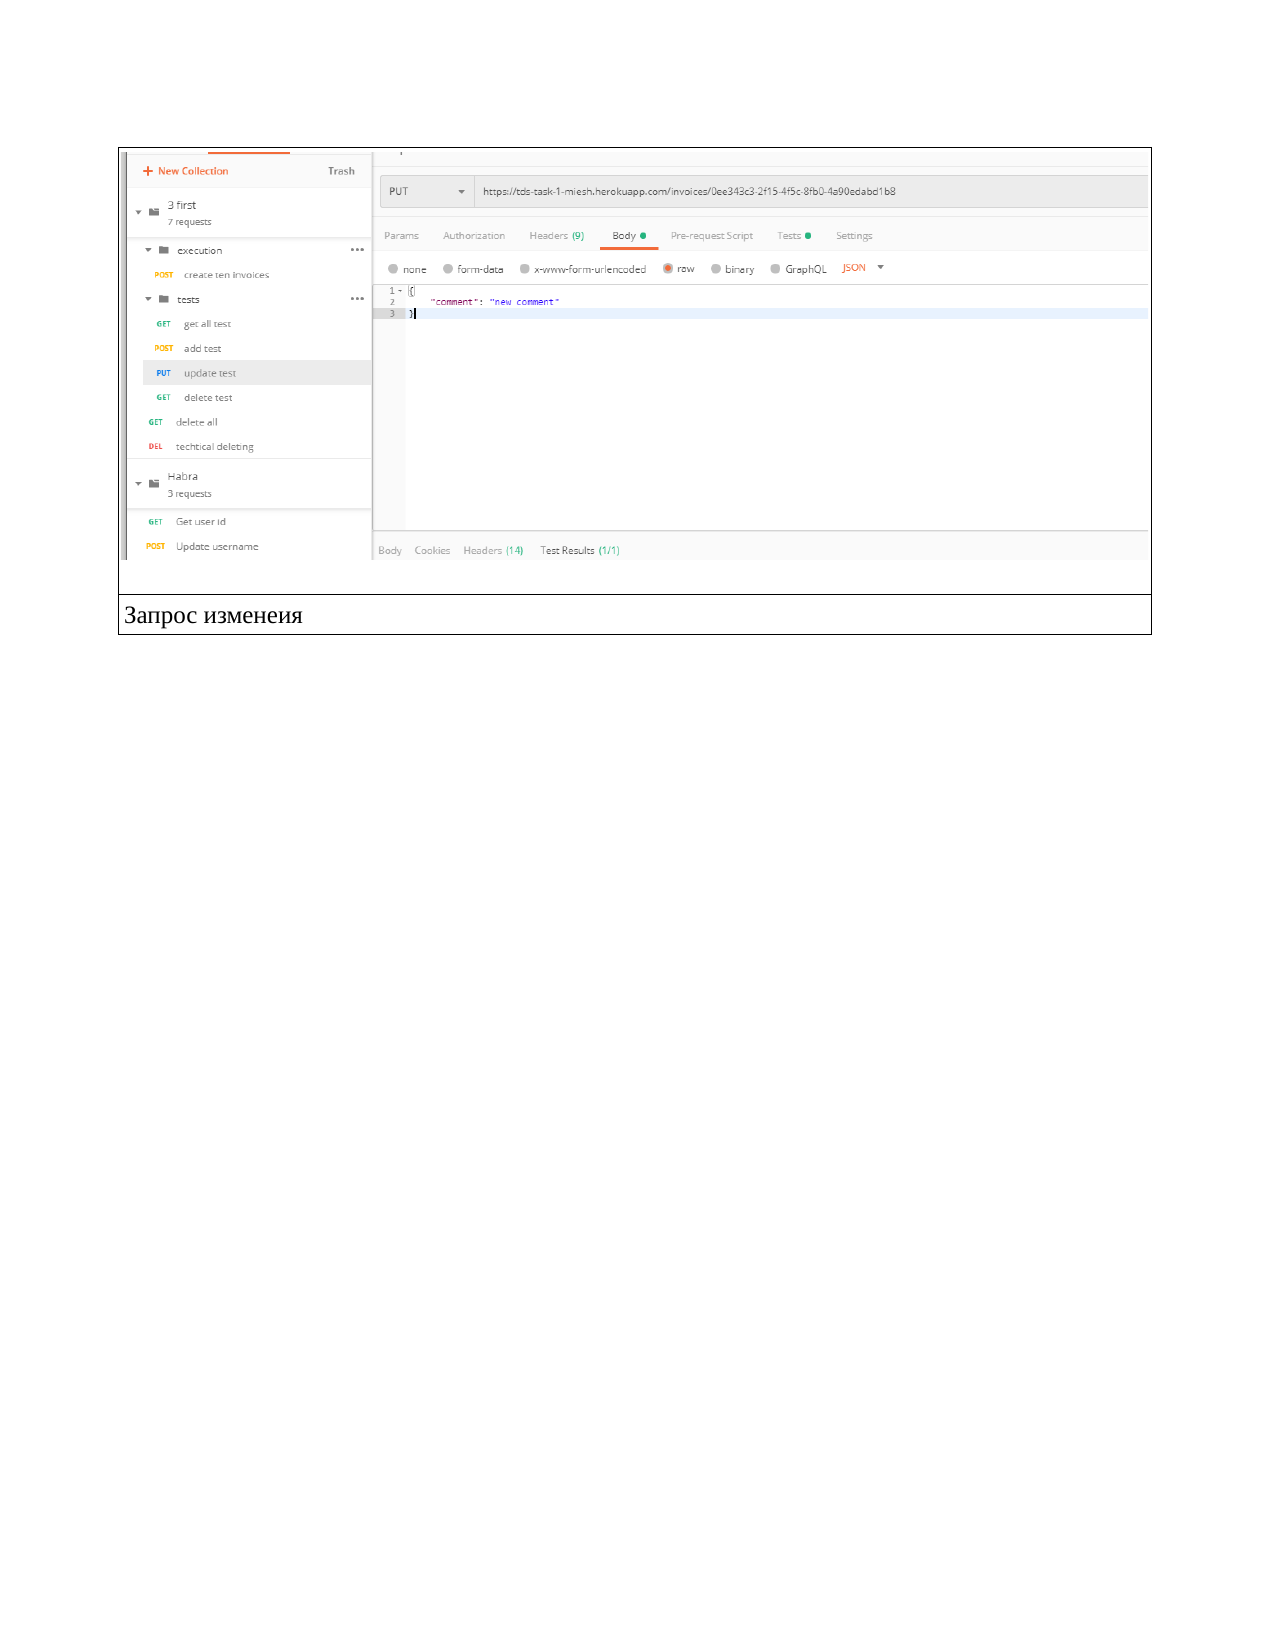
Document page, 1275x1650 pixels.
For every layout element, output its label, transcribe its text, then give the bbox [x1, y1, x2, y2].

table_cell Запрос изменеия [119, 595, 1151, 634]
table_header [119, 148, 1151, 594]
picture [120, 152, 1149, 560]
